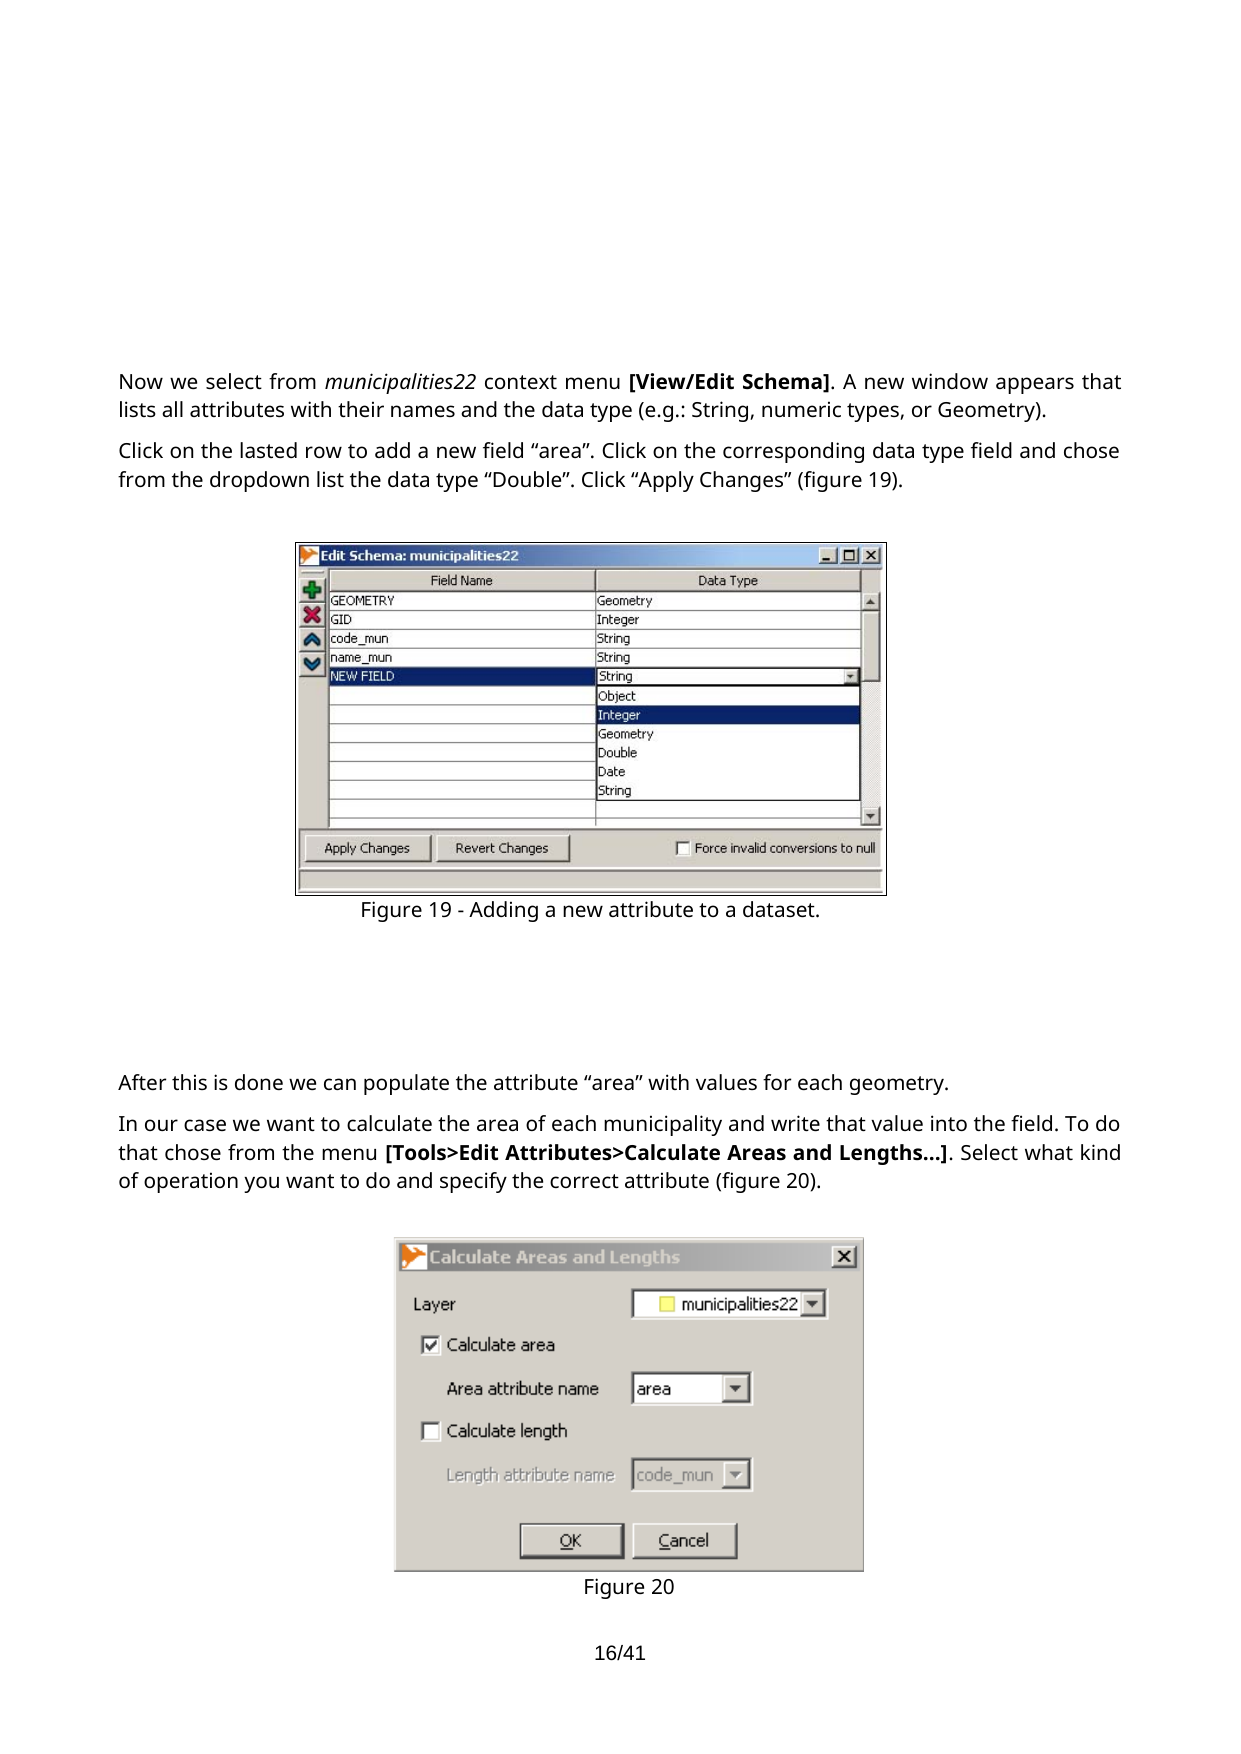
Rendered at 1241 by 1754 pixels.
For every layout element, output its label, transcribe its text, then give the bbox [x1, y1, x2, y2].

text Now we select from municipalities22 context menu [View/Edit Schema]. A new window appears that lists all attributes with their names and the data type (e.g.: String, numeric types, or Geometry). [118, 367, 1122, 424]
picture [393, 1237, 864, 1572]
text In our case we want to calculate the area of each municipality and write that value into the field. To do that chose from the menu [Tools>Edit Attributes>Calculate Areas and Lengths...]. Select what kind of operation you want to do and specify the correct attribute (figure 20). [118, 1109, 1122, 1194]
text Figure 20 [405, 1572, 853, 1600]
text After this is done we can populate the attribute “area” with values for each geometry. [118, 1068, 1122, 1097]
text [296, 543, 886, 895]
text Click on the lasted row to add a new field “area”. Click on the corresponding data type field and chose from the dropdown list the data type “Double”. Click “Apply Changes” (figure 19). [118, 436, 1122, 493]
text Figure 19 - Adding a new attribute to a dataset. [295, 896, 886, 924]
picture [298, 544, 883, 893]
